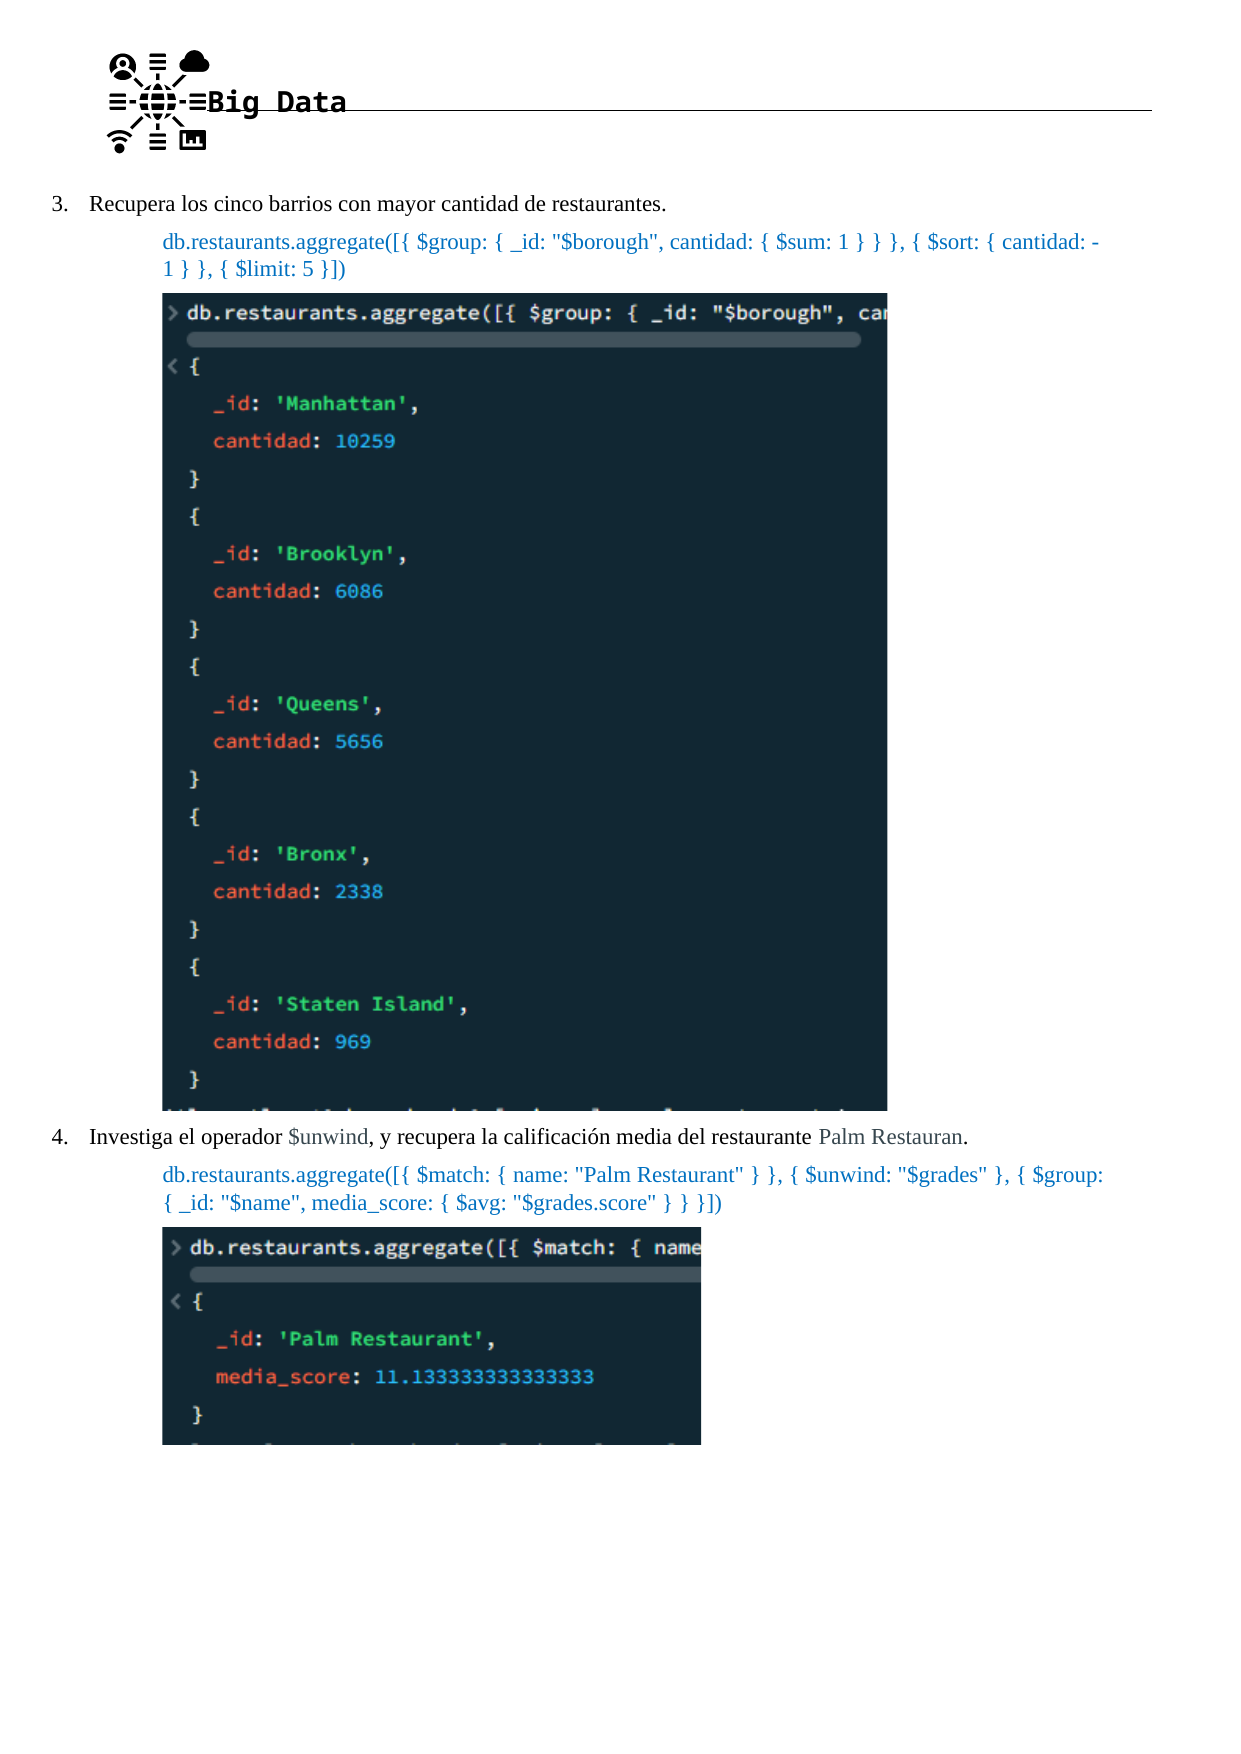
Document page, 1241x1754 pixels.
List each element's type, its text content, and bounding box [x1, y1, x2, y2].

text db.restaurants.aggregate([{ $group: { _id: "$borough", cantidad: { $sum: 1 } } }, { $sort: { cantidad: -1 } }, { $limit: 5 }]) [162, 228, 1141, 282]
list Recupera los cinco barrios con mayor cantidad de restaurantes. [51, 190, 1141, 216]
text db.restaurants.aggregate([{ $match: { name: "Palm Restaurant" } }, { $unwind: "$grades" }, { $group: { _id: "$name", media_score: { $avg: "$grades.score" } } }]) [162, 1161, 1141, 1215]
list Investiga el operador $unwind, y recupera la calificación media del restaurante Palm Restauran. [51, 1123, 1141, 1149]
